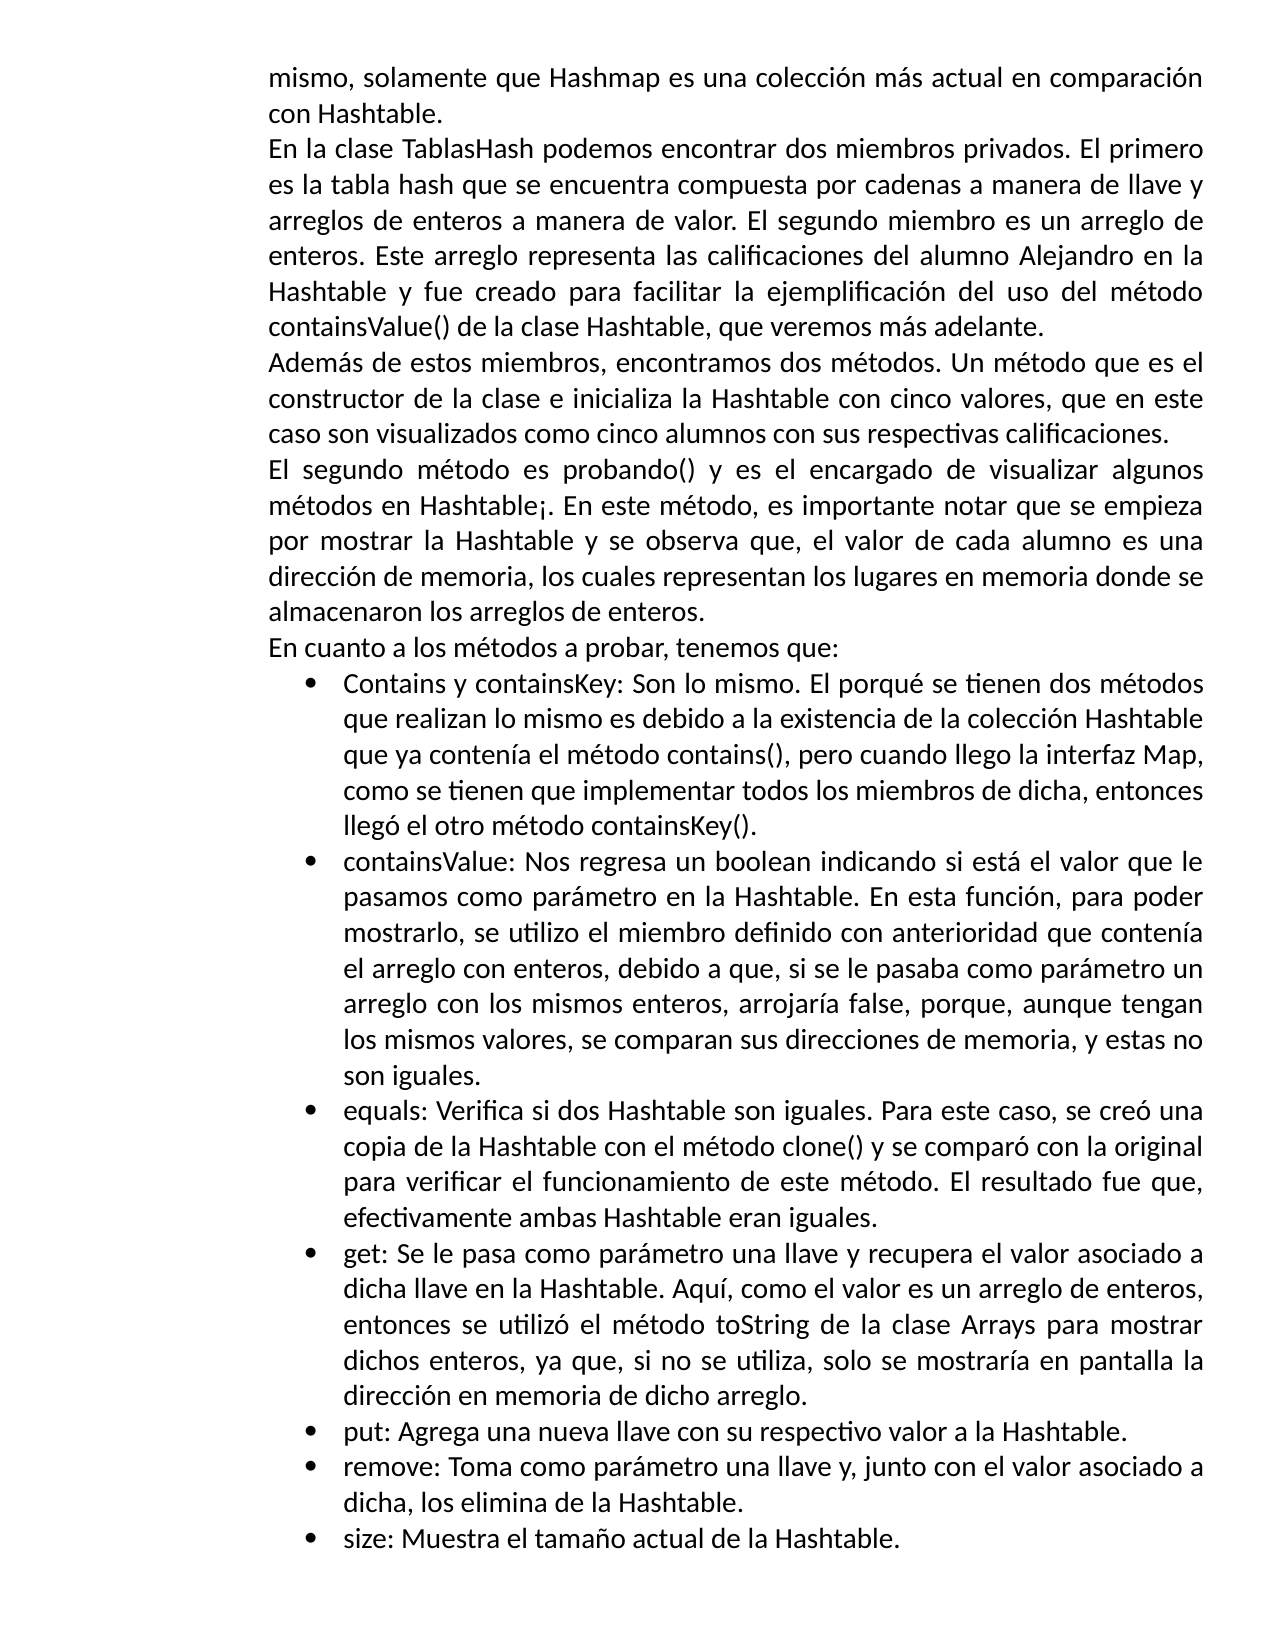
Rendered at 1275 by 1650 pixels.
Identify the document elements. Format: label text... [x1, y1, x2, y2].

list containsValue: Nos regresa un boolean indicando si está el valor que le pasamos como parámetro en la Hashtable. En esta función, para poder mostrarlo, se utilizo el miembro definido con anterioridad que contenía el arreglo con enteros, debido a que, si se le pasaba como parámetro un arreglo con los mismos enteros, arrojaría false, porque, aunque tengan los mismos valores, se comparan sus direcciones de memoria, y estas no son iguales. [306, 843, 1205, 1092]
text En la clase TablasHash podemos encontrar dos miembros privados. El primero es la tabla hash que se encuentra compuesta por cadenas a manera de llave y arreglos de enteros a manera de valor. El segundo miembro es un arreglo de enteros. Este arreglo representa las calificaciones del alumno Alejandro en la Hashtable y fue creado para facilitar la ejemplificación del uso del método containsValue() de la clase Hashtable, que veremos más adelante. [268, 130, 1205, 344]
list Contains y containsKey: Son lo mismo. El porqué se tienen dos métodos que realizan lo mismo es debido a la existencia de la colección Hashtable que ya contenía el método contains(), pero cuando llego la interfaz Map, como se tienen que implementar todos los miembros de dicha, entonces llegó el otro método containsKey(). [306, 665, 1205, 843]
text En cuanto a los métodos a probar, tenemos que: [268, 629, 1205, 665]
list get: Se le pasa como parámetro una llave y recupera el valor asociado a dicha llave en la Hashtable. Aquí, como el valor es un arreglo de enteros, entonces se utilizó el método toString de la clase Arrays para mostrar dichos enteros, ya que, si no se utiliza, solo se mostraría en pantalla la dirección en memoria de dicho arreglo. [306, 1235, 1205, 1413]
list remove: Toma como parámetro una llave y, junto con el valor asociado a dicha, los elimina de la Hashtable. [306, 1448, 1205, 1520]
list size: Muestra el tamaño actual de la Hashtable. [306, 1520, 1205, 1555]
text El segundo método es probando() y es el encargado de visualizar algunos métodos en Hashtable¡. En este método, es importante notar que se empieza por mostrar la Hashtable y se observa que, el valor de cada alumno es una dirección de memoria, los cuales representan los lugares en memoria donde se almacenaron los arreglos de enteros. [268, 451, 1205, 629]
list put: Agrega una nueva llave con su respectivo valor a la Hashtable. [306, 1413, 1205, 1448]
list equals: Verifica si dos Hashtable son iguales. Para este caso, se creó una copia de la Hashtable con el método clone() y se comparó con la original para verificar el funcionamiento de este método. El resultado fue que, efectivamente ambas Hashtable eran iguales. [306, 1092, 1205, 1235]
text Además de estos miembros, encontramos dos métodos. Un método que es el constructor de la clase e inicializa la Hashtable con cinco valores, que en este caso son visualizados como cinco alumnos con sus respectivas calificaciones. [268, 344, 1205, 451]
list mismo, solamente que Hashmap es una colección más actual en comparación con Hashtable. [231, 59, 1205, 130]
